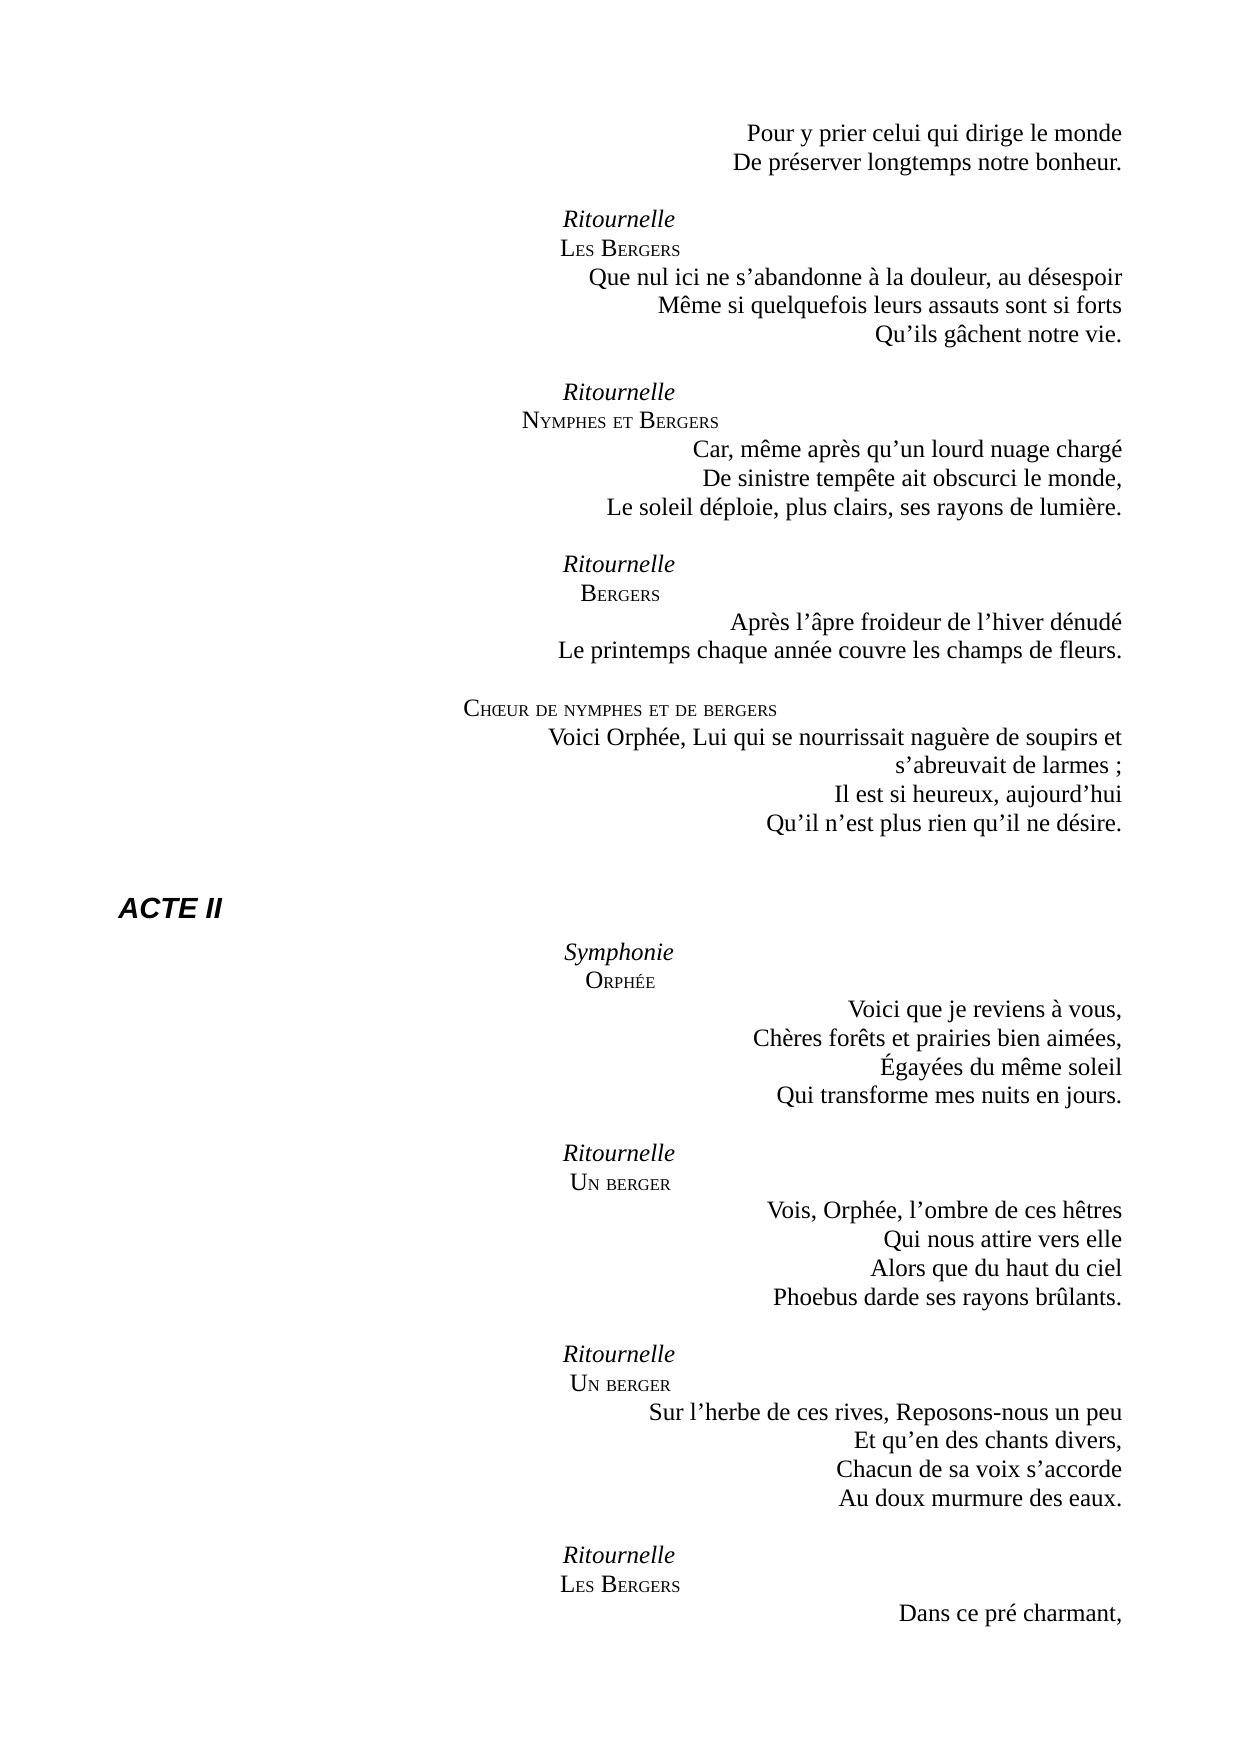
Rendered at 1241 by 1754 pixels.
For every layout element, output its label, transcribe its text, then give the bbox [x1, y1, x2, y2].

text s’abreuvait de larmes ; [118, 751, 1122, 779]
text Après l’âpre froideur de l’hiver dénudé [118, 607, 1122, 636]
text Qui transforme mes nuits en jours. [118, 1080, 1122, 1109]
text Nymphes et Bergers [118, 406, 1122, 434]
text Ritournelle [118, 377, 1122, 406]
text Que nul ici ne s’abandonne à la douleur, au désespoir [118, 262, 1122, 291]
text Le soleil déploie, plus clairs, ses rayons de lumière. [118, 492, 1122, 521]
text Qu’ils gâchent notre vie. [118, 319, 1122, 348]
text Chœur de nymphes et de bergers [118, 693, 1122, 722]
text Il est si heureux, aujourd’hui [118, 779, 1122, 808]
text De sinistre tempête ait obscurci le monde, [118, 463, 1122, 492]
text Le printemps chaque année couvre les champs de fleurs. [118, 636, 1122, 664]
text Et qu’en des chants divers, [118, 1425, 1122, 1454]
text Même si quelquefois leurs assauts sont si forts [118, 291, 1122, 319]
text Orphée [118, 965, 1122, 994]
text Sur l’herbe de ces rives, Reposons-nous un peu [118, 1397, 1122, 1425]
text Vois, Orphée, l’ombre de ces hêtres [118, 1195, 1122, 1224]
text Chacun de sa voix s’accorde [118, 1454, 1122, 1483]
text Ritournelle [118, 204, 1122, 233]
text Les Bergers [118, 233, 1122, 262]
text Égayées du même soleil [118, 1052, 1122, 1080]
text Phoebus darde ses rayons brûlants. [118, 1282, 1122, 1310]
text Un berger [118, 1368, 1122, 1397]
text Ritournelle [118, 549, 1122, 578]
text Chères forêts et prairies bien aimées, [118, 1023, 1122, 1052]
text Un berger [118, 1167, 1122, 1195]
text Bergers [118, 578, 1122, 607]
text Dans ce pré charmant, [118, 1598, 1122, 1627]
text Voici que je reviens à vous, [118, 994, 1122, 1023]
text Alors que du haut du ciel [118, 1253, 1122, 1282]
text Pour y prier celui qui dirige le monde [118, 118, 1122, 147]
text Ritournelle [118, 1540, 1122, 1569]
text Symphonie [118, 937, 1122, 965]
subtitle ACTE II [118, 891, 1122, 924]
text Car, même après qu’un lourd nuage chargé [118, 434, 1122, 463]
text Qui nous attire vers elle [118, 1224, 1122, 1253]
text Au doux murmure des eaux. [118, 1483, 1122, 1512]
text Les Bergers [118, 1569, 1122, 1598]
text Qu’il n’est plus rien qu’il ne désire. [118, 808, 1122, 837]
text Voici Orphée, Lui qui se nourrissait naguère de soupirs et [118, 722, 1122, 751]
text Ritournelle [118, 1339, 1122, 1368]
text De préserver longtemps notre bonheur. [118, 147, 1122, 176]
text Ritournelle [118, 1138, 1122, 1167]
